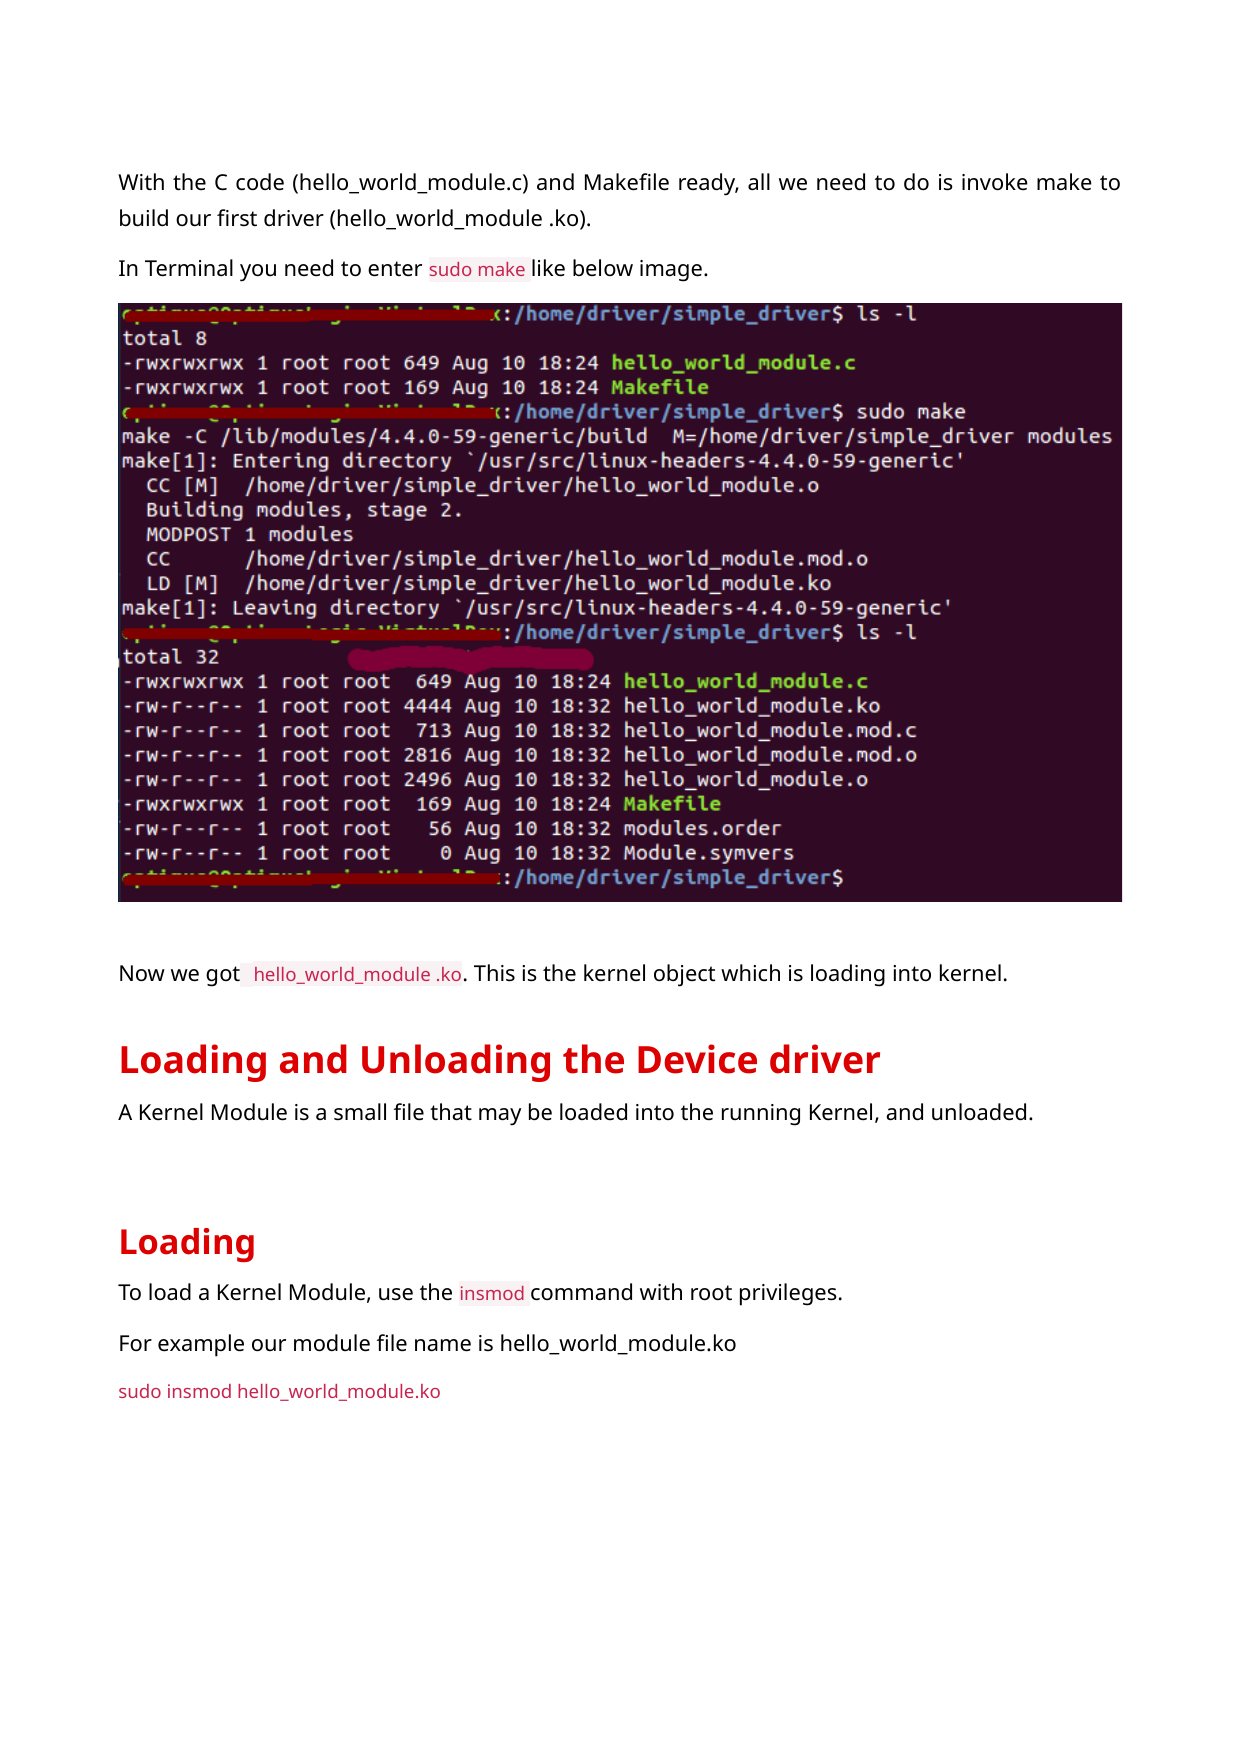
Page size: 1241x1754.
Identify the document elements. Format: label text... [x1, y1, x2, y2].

subtitle Loading and Unloading the Device driver [118, 1033, 1122, 1084]
text With the C code (hello_world_module.c) and Makefile ready, all we need to do is invoke make to build our first driver (hello_world_module .ko). [118, 167, 1122, 233]
text For example our module file name is hello_world_module.ko [118, 1328, 1122, 1357]
text Now we got hello_world_module .ko. This is the kernel object which is loading into kernel. [118, 957, 1122, 987]
text sudo insmod hello_world_module.ko [118, 1378, 1122, 1403]
picture [118, 303, 1123, 902]
text In Terminal you need to enter sudo make like below image. [118, 253, 1122, 283]
text To load a Kernel Module, use the insmod command with root privileges. [118, 1277, 1122, 1307]
subtitle Loading [118, 1218, 1122, 1265]
text A Kernel Module is a small file that may be loaded into the running Kernel, and unloaded. [118, 1097, 1122, 1126]
